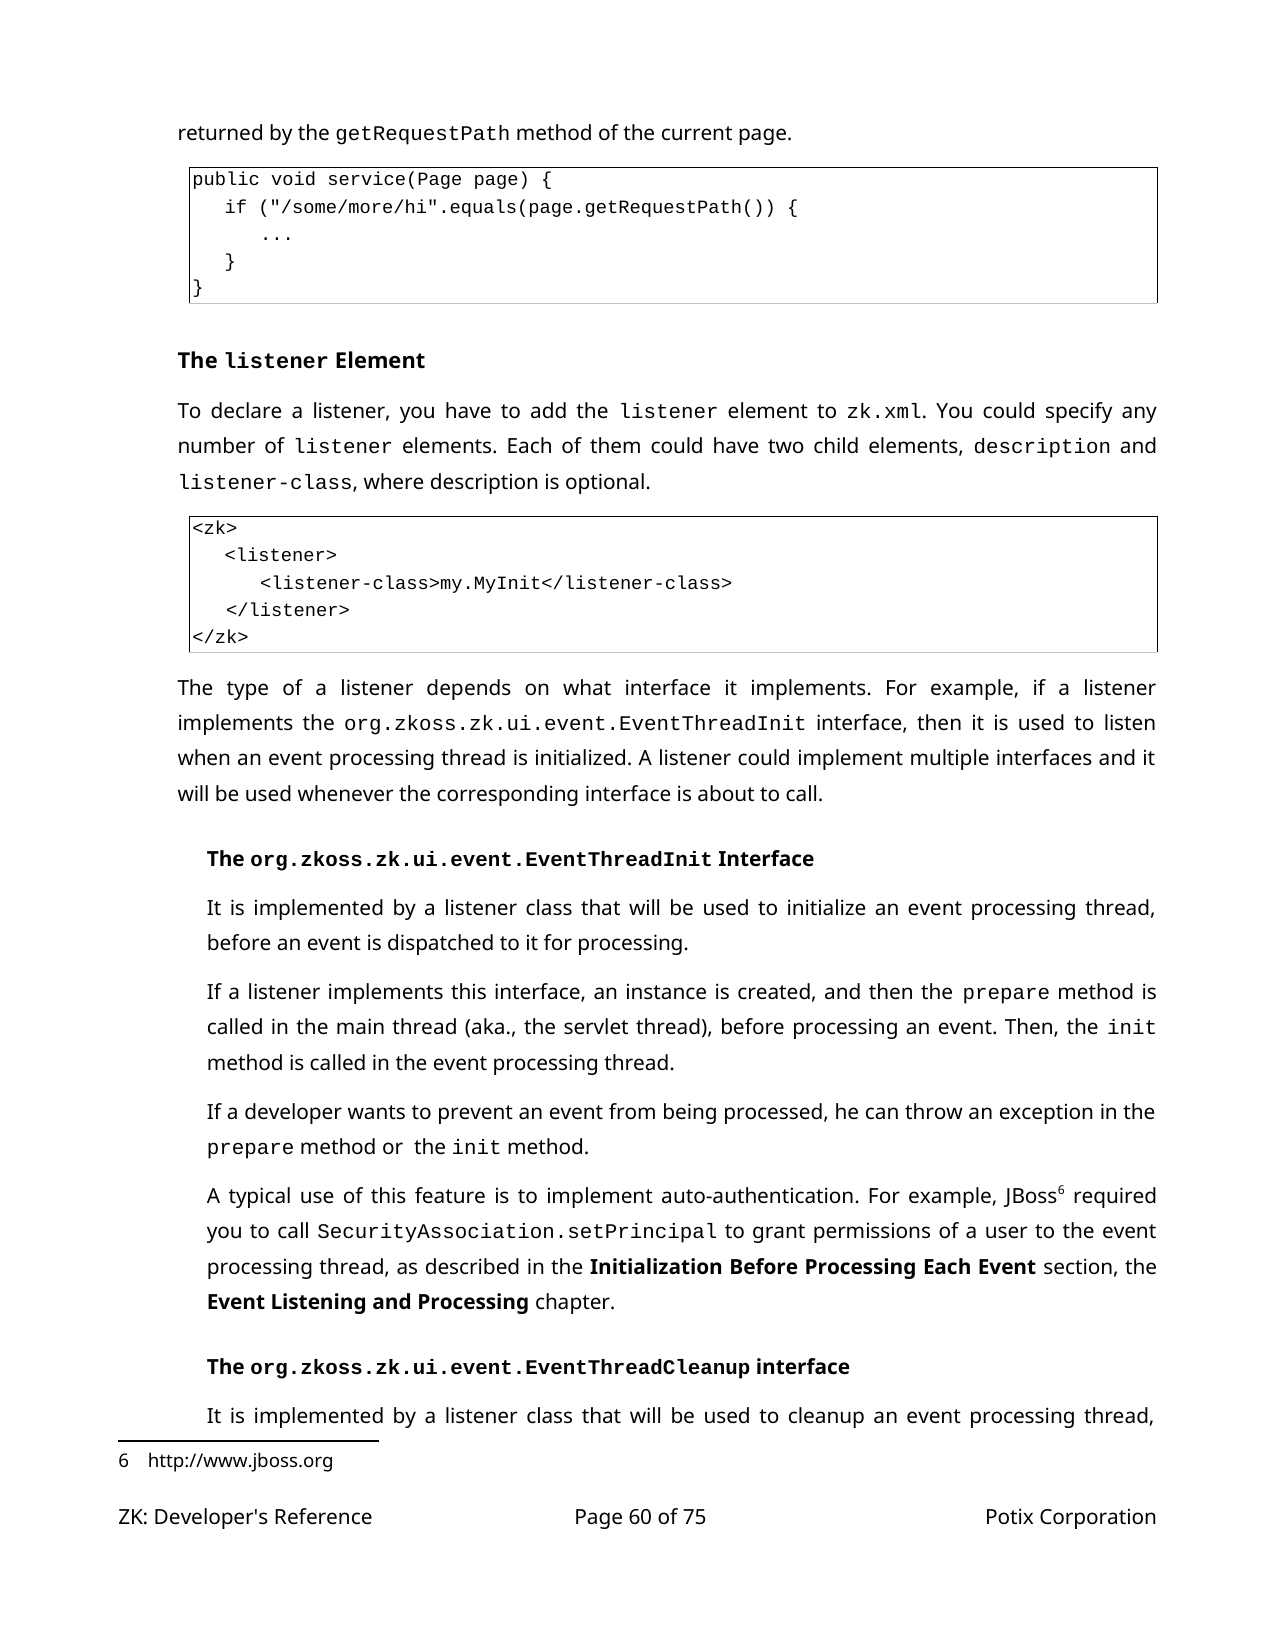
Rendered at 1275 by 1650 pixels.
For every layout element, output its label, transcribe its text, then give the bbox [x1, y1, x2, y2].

text It is implemented by a listener class that will be used to cleanup an event processing thread, [207, 1401, 1157, 1429]
text } } [190, 249, 1157, 303]
subtitle The org.zkoss.zk.ui.event.EventThreadInit Interface [207, 844, 1157, 872]
text If a developer wants to prevent an event from being processed, he can throw an exception in the prepare method or the init method. [207, 1097, 1157, 1161]
text returned by the getRequestPath method of the current page. [177, 118, 1157, 147]
text <zk> [190, 517, 1157, 540]
text </zk> [190, 625, 1157, 652]
text </listener> [190, 598, 1157, 622]
text To declare a listener, you have to add the listener element to zk.xml. You could specify any number of listener elements. Each of them could have two child elements, description and listener-class, where description is optional. [177, 396, 1157, 496]
subtitle The org.zkoss.zk.ui.event.EventThreadCleanup interface [207, 1352, 1157, 1381]
text <listener> [190, 543, 1157, 568]
text if ("/some/more/hi".equals(page.getRequestPath()) { [190, 194, 1157, 219]
text public void service(Page page) { [190, 168, 1157, 192]
text If a listener implements this interface, an instance is created, and then the prepare method is called in the main thread (aka., the servlet thread), before processing an event. Then, the init method is called in the event processing thread. [207, 977, 1157, 1076]
text A typical use of this feature is to implement auto-authentication. For example, JBoss required you to call SecurityAssociation.setPrincipal to grant permissions of a user to the event processing thread, as described in the Initialization Before Processing Each Event section, the Event Listening and Processing chapter. [207, 1181, 1157, 1315]
text The type of a listener depends on what interface it implements. For example, if a listener implements the org.zkoss.zk.ui.event.EventThreadInit interface, then it is used to listen when an event processing thread is initialized. A listener could implement multiple interfaces and it will be used whenever the corresponding interface is about to call. [177, 673, 1157, 807]
text http://www.jboss.org [118, 1447, 1157, 1473]
text ... [190, 222, 1157, 246]
text It is implemented by a listener class that will be used to initialize an event processing thread, before an event is dispatched to it for processing. [207, 893, 1157, 956]
subtitle The listener Element [177, 345, 1157, 375]
text <listener-class>my.MyInit</listener-class> [190, 571, 1157, 595]
